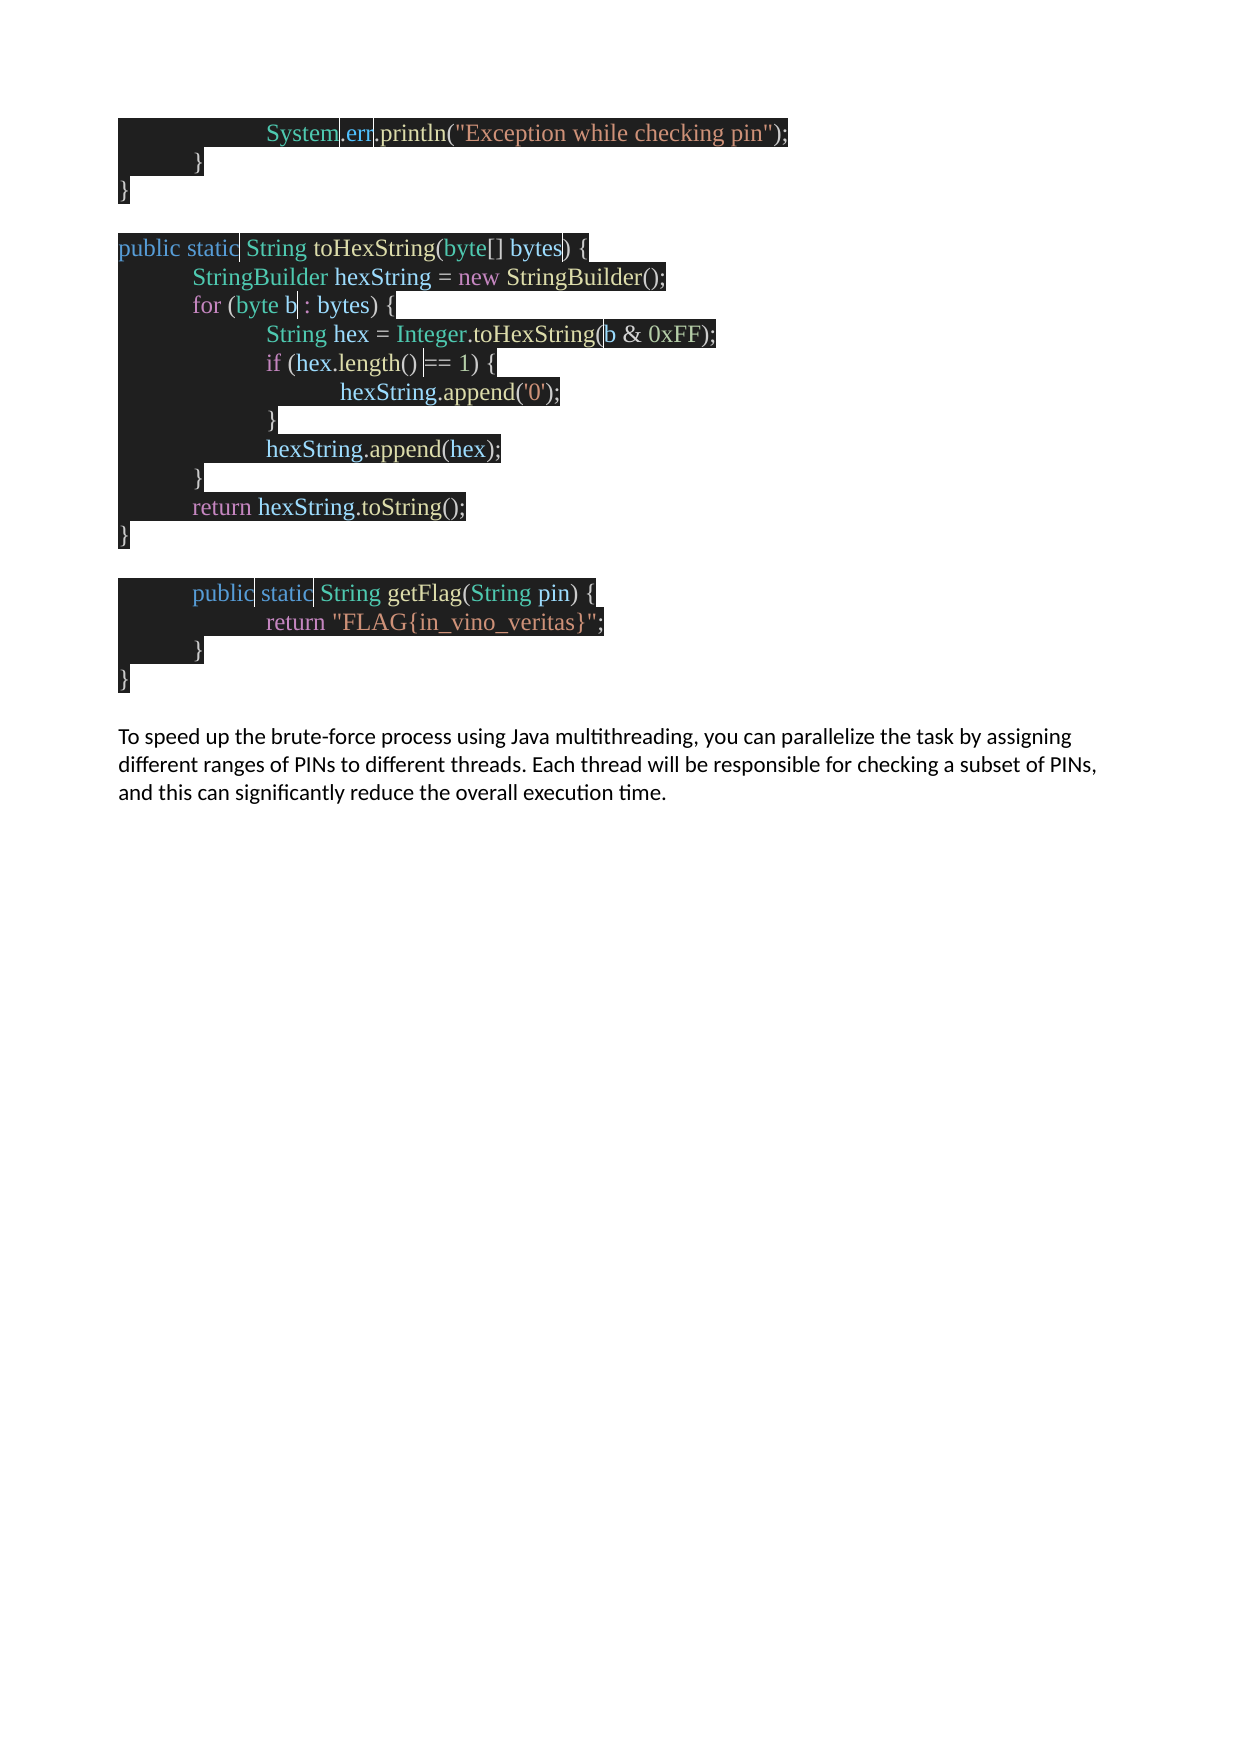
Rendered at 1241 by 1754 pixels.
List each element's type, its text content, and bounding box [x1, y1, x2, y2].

text } [118, 521, 1122, 549]
text public static String toHexString(byte[] bytes) { [118, 233, 1122, 262]
text } [118, 147, 1122, 176]
text public static String getFlag(String pin) { [118, 578, 1122, 607]
text } [118, 636, 1122, 664]
text } [118, 176, 1122, 204]
text String hex = Integer.toHexString(b & 0xFF); [118, 319, 1122, 348]
text for (byte b : bytes) { [118, 291, 1122, 319]
text System.err.println("Exception while checking pin"); [118, 118, 1122, 147]
text StringBuilder hexString = new StringBuilder(); [118, 262, 1122, 291]
text hexString.append('0'); [118, 377, 1122, 406]
text return "FLAG{in_vino_veritas}"; [118, 607, 1122, 636]
text if (hex.length() == 1) { [118, 348, 1122, 377]
text } [118, 406, 1122, 434]
text } [118, 463, 1122, 492]
text hexString.append(hex); [118, 434, 1122, 463]
text return hexString.toString(); [118, 492, 1122, 521]
text To speed up the brute-force process using Java multithreading, you can parallelize the task by assigning different ranges of PINs to different threads. Each thread will be responsible for checking a subset of PINs, and this can significantly reduce the overall execution time. [118, 722, 1122, 806]
text } [118, 664, 1122, 693]
